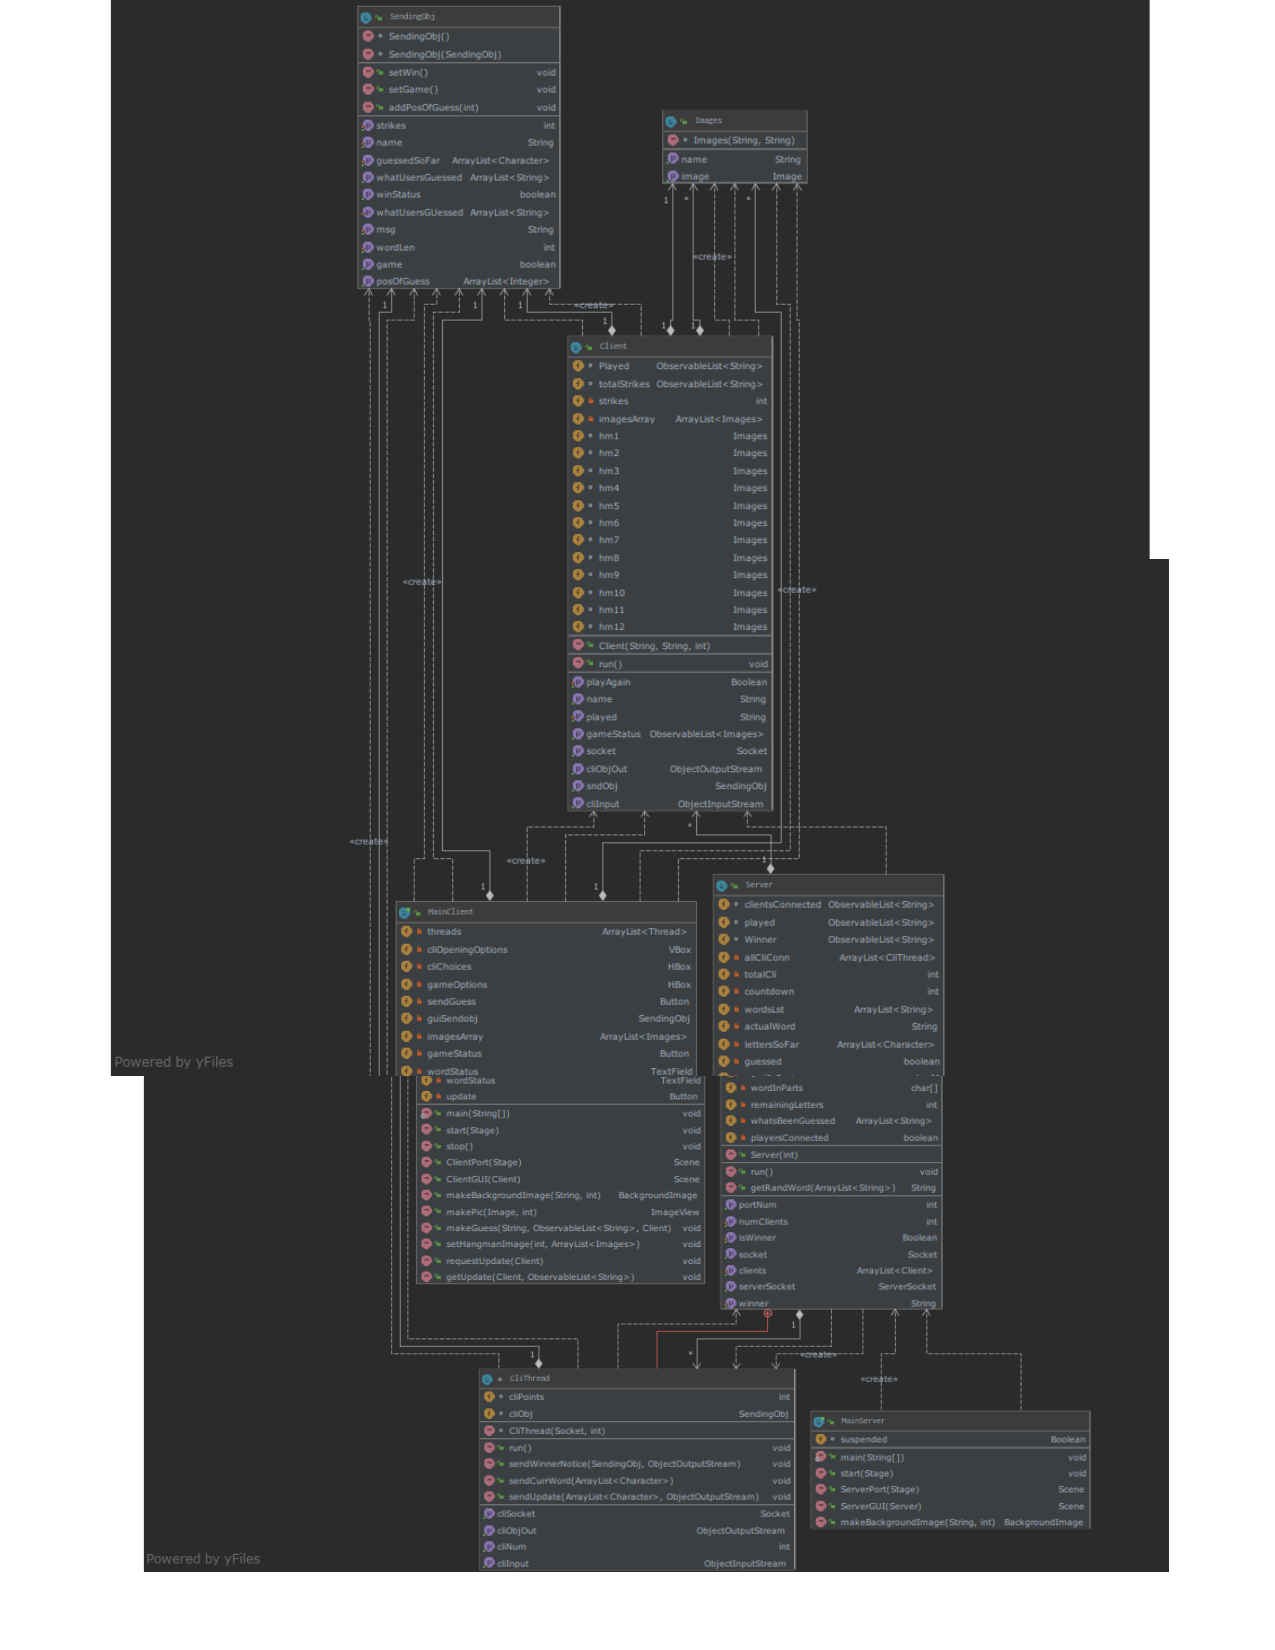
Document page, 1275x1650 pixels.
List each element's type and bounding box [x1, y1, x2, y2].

picture [110, 0, 1169, 1572]
